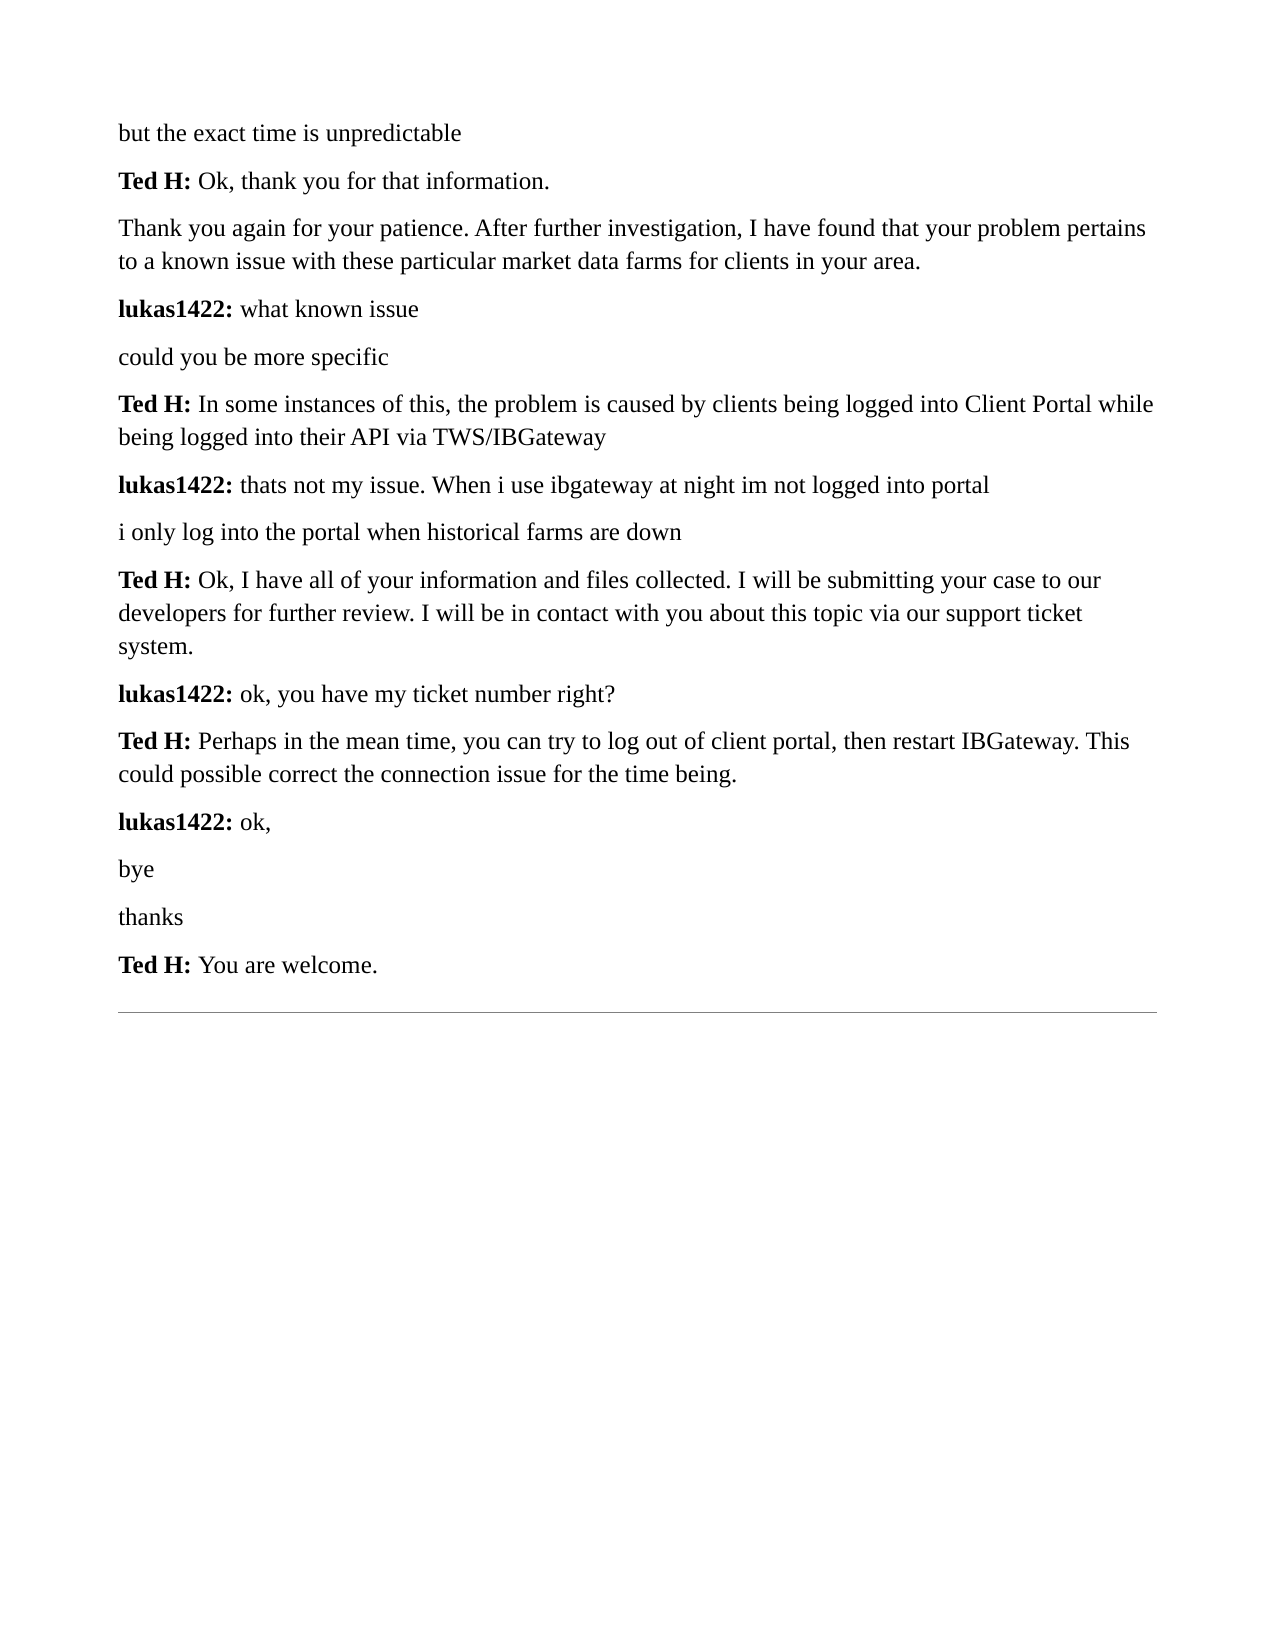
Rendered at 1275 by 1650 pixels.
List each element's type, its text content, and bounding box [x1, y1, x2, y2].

text i only log into the portal when historical farms are down [118, 517, 1157, 546]
text Ted H: Ok, I have all of your information and files collected. I will be submitting your case to our developers for further review. I will be in contact with you about this topic via our support ticket system. [118, 565, 1157, 660]
text Ted H: You are welcome. [118, 950, 1157, 978]
text thanks [118, 902, 1157, 931]
text lukas1422: ok, you have my ticket number right? [118, 679, 1157, 707]
text Ted H: Ok, thank you for that information. [118, 166, 1157, 194]
text Ted H: Perhaps in the mean time, you can try to log out of client portal, then restart IBGateway. This could possible correct the connection issue for the time being. [118, 726, 1157, 788]
text but the exact time is unpredictable [118, 118, 1157, 147]
text bye [118, 854, 1157, 883]
text Ted H: In some instances of this, the problem is caused by clients being logged into Client Portal while being logged into their API via TWS/IBGateway [118, 389, 1157, 451]
text lukas1422: ok, [118, 807, 1157, 836]
text lukas1422: what known issue [118, 294, 1157, 323]
text could you be more specific [118, 342, 1157, 370]
text lukas1422: thats not my issue. When i use ibgateway at night im not logged into portal [118, 470, 1157, 498]
text Thank you again for your patience. After further investigation, I have found that your problem pertains to a known issue with these particular market data farms for clients in your area. [118, 213, 1157, 275]
